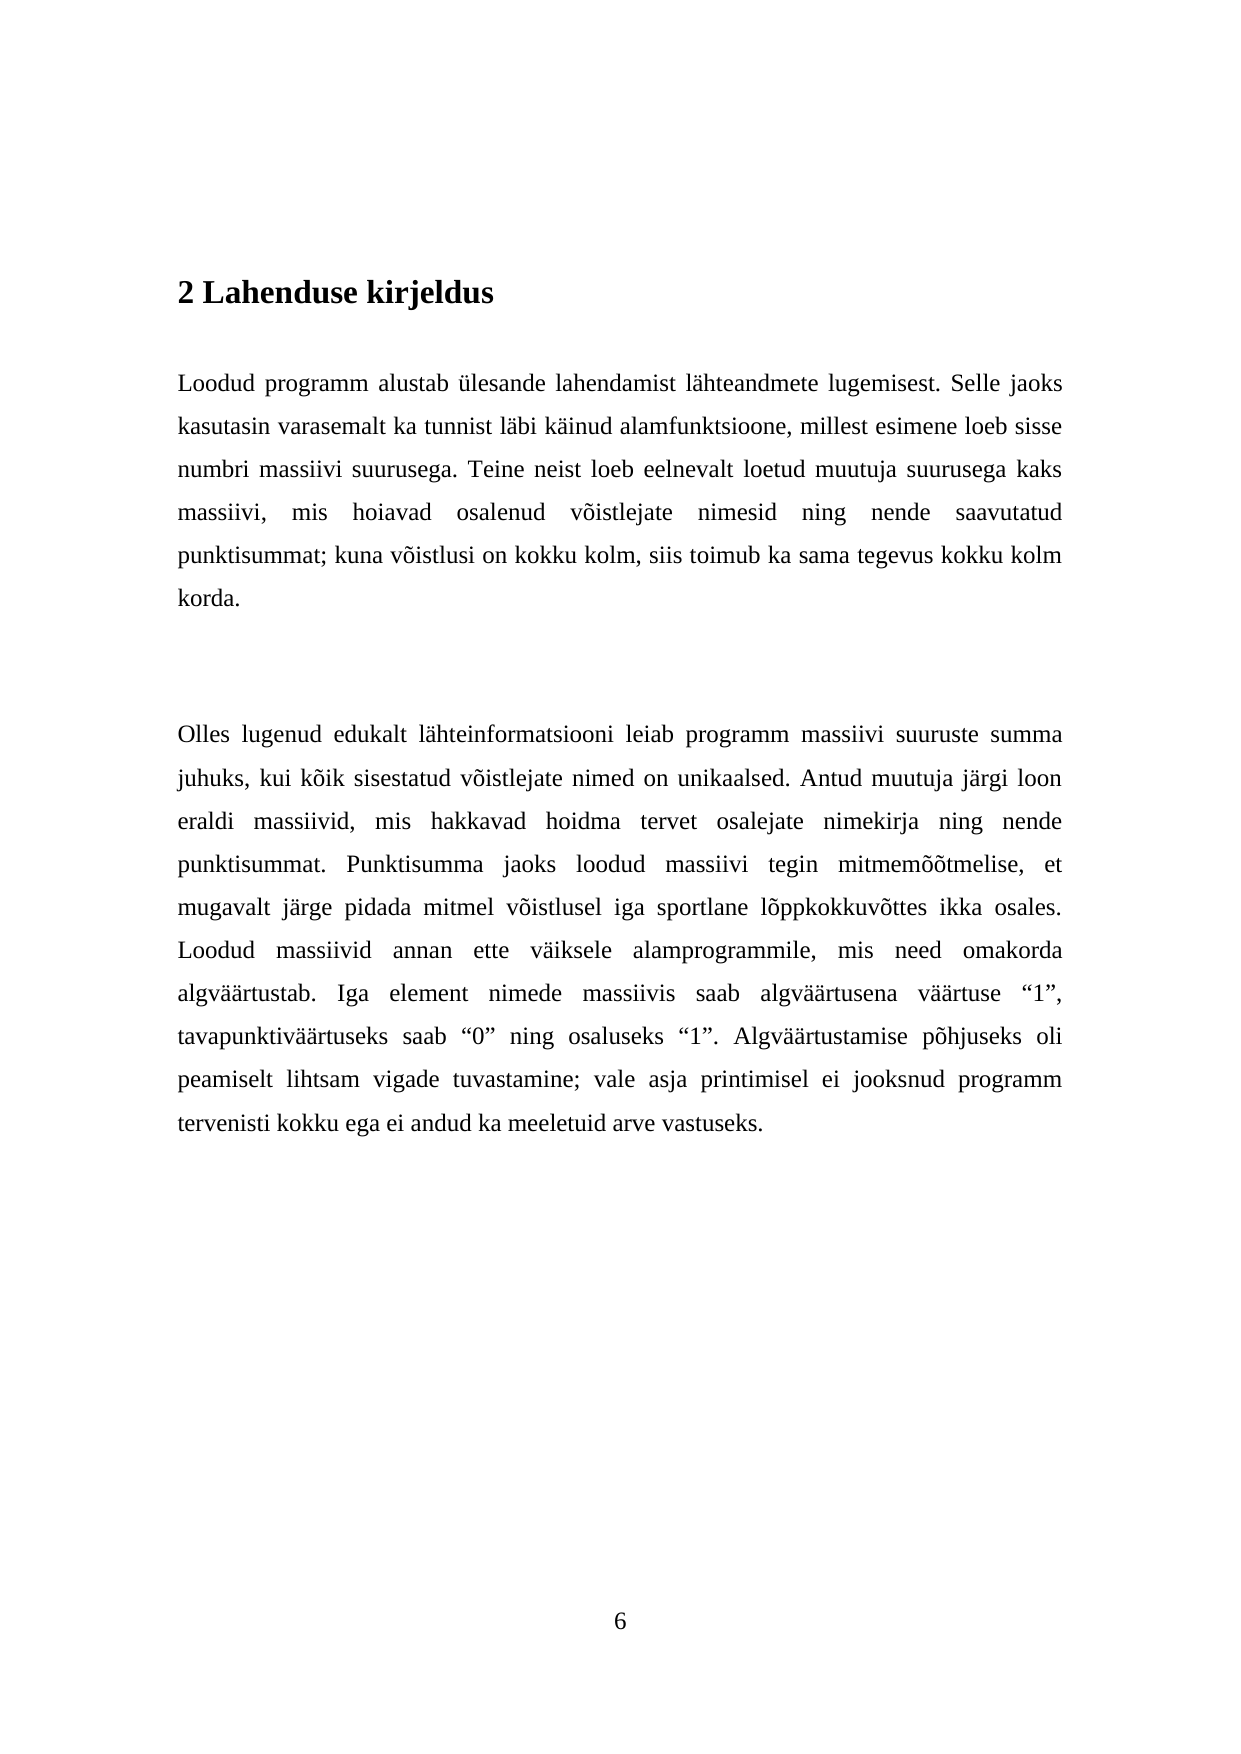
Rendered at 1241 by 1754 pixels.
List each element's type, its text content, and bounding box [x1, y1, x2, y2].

subtitle Lahenduse kirjeldus [177, 273, 1063, 311]
text Olles lugenud edukalt lähteinformatsiooni leiab programm massiivi suuruste summa juhuks, kui kõik sisestatud võistlejate nimed on unikaalsed. Antud muutuja järgi loon eraldi massiivid, mis hakkavad hoidma tervet osalejate nimekirja ning nende punktisummat. Punktisumma jaoks loodud massiivi tegin mitmemõõtmelise, et mugavalt järge pidada mitmel võistlusel iga sportlane lõppkokkuvõttes ikka osales. Loodud massiivid annan ette väiksele alamprogrammile, mis need omakorda algväärtustab. Iga element nimede massiivis saab algväärtusena väärtuse “1”, tavapunktiväärtuseks saab “0” ning osaluseks “1”. Algväärtustamise põhjuseks oli peamiselt lihtsam vigade tuvastamine; vale asja printimisel ei jooksnud programm tervenisti kokku ega ei andud ka meeletuid arve vastuseks. [177, 719, 1063, 1136]
text Loodud programm alustab ülesande lahendamist lähteandmete lugemisest. Selle jaoks kasutasin varasemalt ka tunnist läbi käinud alamfunktsioone, millest esimene loeb sisse numbri massiivi suurusega. Teine neist loeb eelnevalt loetud muutuja suurusega kaks massiivi, mis hoiavad osalenud võistlejate nimesid ning nende saavutatud punktisummat; kuna võistlusi on kokku kolm, siis toimub ka sama tegevus kokku kolm korda. [177, 368, 1063, 612]
